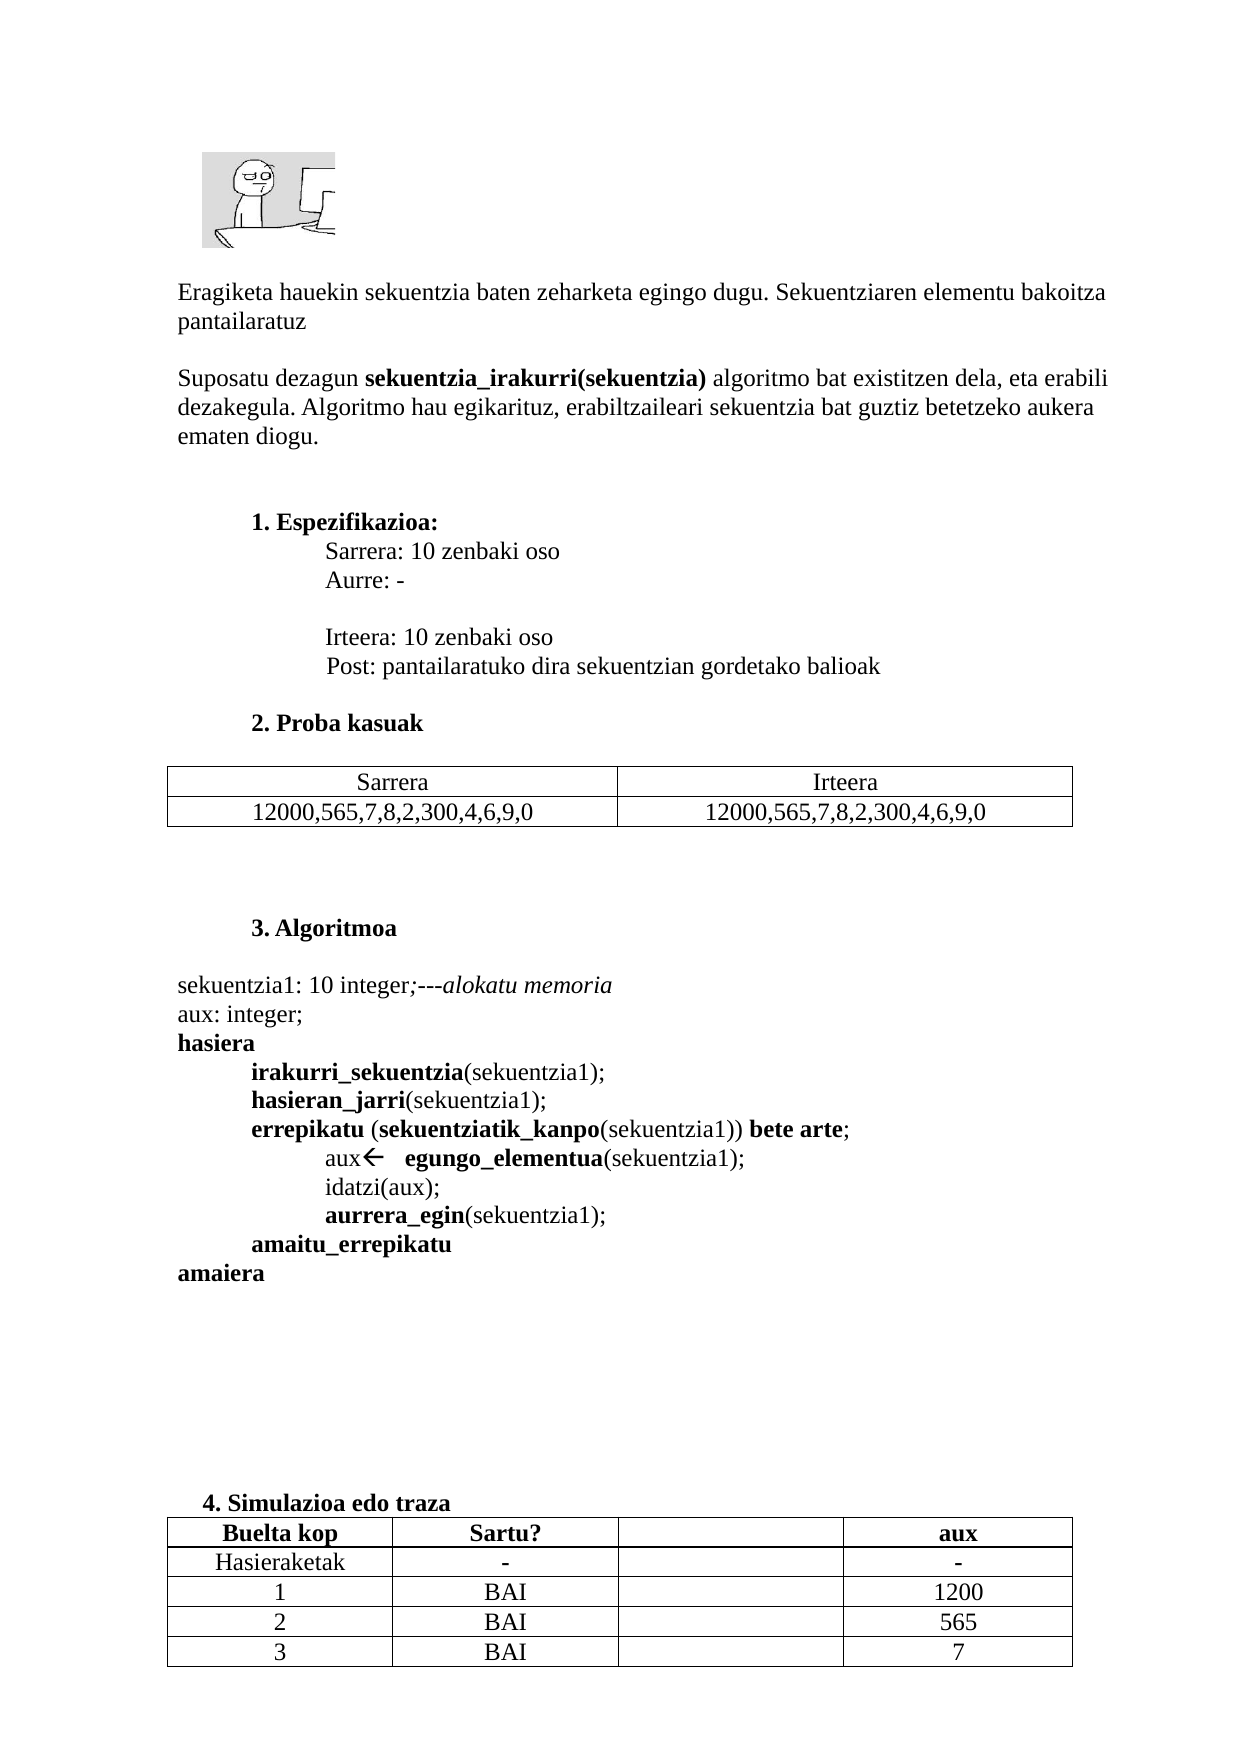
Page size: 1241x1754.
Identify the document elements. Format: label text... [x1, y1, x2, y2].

table_cell BAI [393, 1577, 618, 1606]
text hasiera [177, 1028, 1152, 1057]
table_cell - [393, 1548, 618, 1576]
text 2. Proba kasuak [177, 708, 1152, 737]
table_cell 12000,565,7,8,2,300,4,6,9,0 [168, 797, 617, 826]
table_cell 565 [844, 1607, 1072, 1636]
text Suposatu dezagun sekuentzia_irakurri(sekuentzia) algoritmo bat existitzen dela, eta erabili dezakegula. Algoritmo hau egikarituz, erabiltzaileari sekuentzia bat guztiz betetzeko aukera ematen diogu. [177, 363, 1152, 450]
table_header Sarrera [168, 767, 617, 796]
text 3. Algoritmoa [177, 913, 1152, 942]
table_cell 2 [168, 1607, 392, 1636]
text Sarrera: 10 zenbaki oso [251, 536, 1152, 565]
table_cell [619, 1607, 843, 1636]
text aux: integer; [177, 999, 1152, 1028]
text idatzi(aux); [177, 1172, 1152, 1200]
text errepikatu (sekuentziatik_kanpo(sekuentzia1)) bete arte; [177, 1114, 1152, 1143]
table_cell 3 [168, 1637, 392, 1666]
text Eragiketa hauekin sekuentzia baten zeharketa egingo dugu. Sekuentziaren elementu bakoitza pantailaratuz [177, 277, 1152, 335]
table_header Irteera [618, 767, 1072, 796]
text Irteera: 10 zenbaki oso [177, 622, 1152, 651]
text aurrera_egin(sekuentzia1); [177, 1200, 1152, 1229]
table_cell 1 [168, 1577, 392, 1606]
table_cell BAI [393, 1607, 618, 1636]
text irakurri_sekuentzia(sekuentzia1); [177, 1057, 1152, 1085]
table_cell Hasieraketak [168, 1548, 392, 1576]
text amaitu_errepikatu [177, 1229, 1152, 1258]
table_cell BAI [393, 1637, 618, 1666]
text aux egungo_elementua(sekuentzia1); [177, 1143, 1152, 1172]
table_header Sartu? [393, 1518, 618, 1546]
table_cell 12000,565,7,8,2,300,4,6,9,0 [618, 797, 1072, 826]
table_cell 1200 [844, 1577, 1072, 1606]
text amaiera [177, 1258, 1152, 1287]
text Post: pantailaratuko dira sekuentzian gordetako balioak [251, 651, 1152, 680]
table_cell [619, 1548, 843, 1576]
table_header aux [844, 1518, 1072, 1546]
table_cell [619, 1637, 843, 1666]
text 1. Espezifikazioa: [177, 507, 1152, 536]
table_header [619, 1518, 843, 1546]
table_cell - [844, 1548, 1072, 1576]
table_cell 7 [844, 1637, 1072, 1666]
table_cell [619, 1577, 843, 1606]
table_header Buelta kop [168, 1518, 392, 1546]
text 4. Simulazioa edo traza [177, 1488, 1152, 1517]
text sekuentzia1: 10 integer;---alokatu memoria [177, 970, 1152, 999]
text Aurre: - [251, 565, 1152, 593]
text hasieran_jarri(sekuentzia1); [177, 1085, 1152, 1114]
